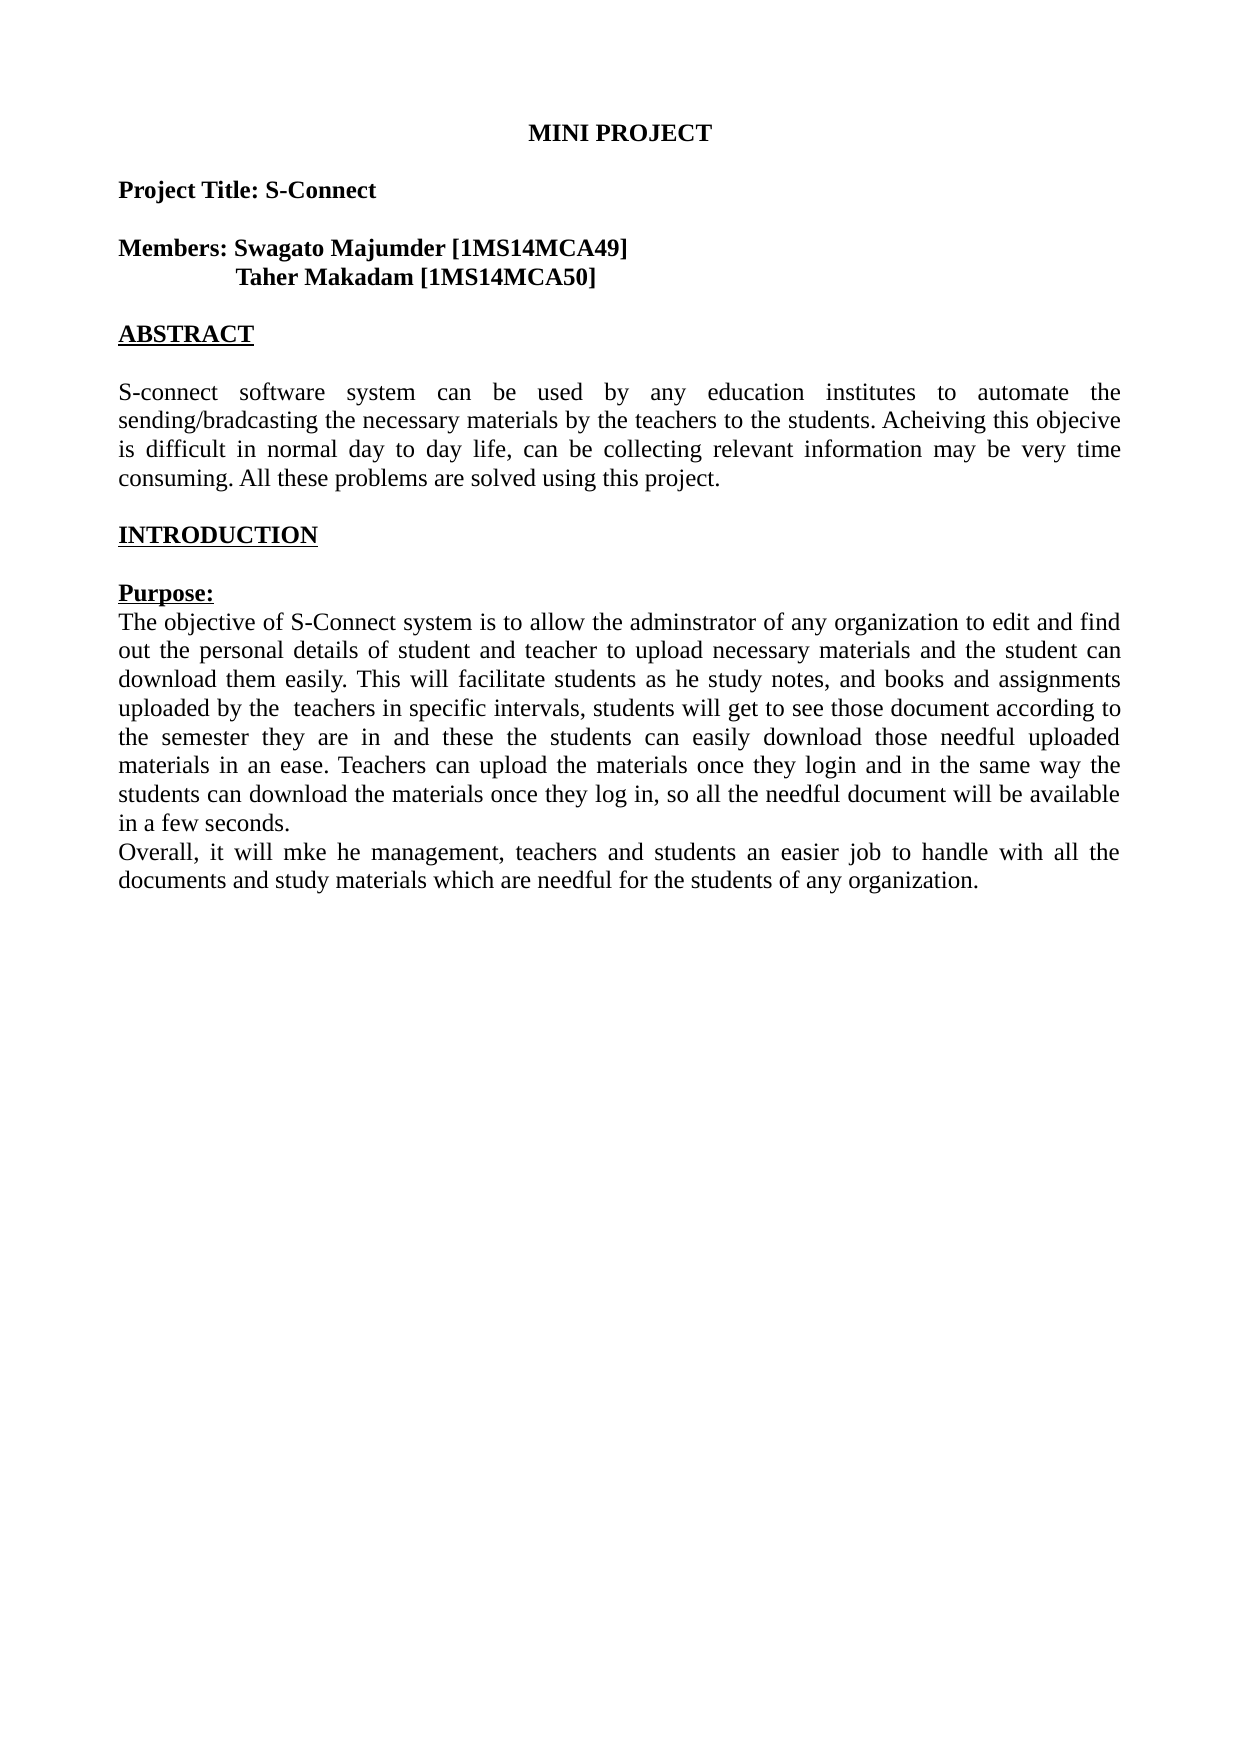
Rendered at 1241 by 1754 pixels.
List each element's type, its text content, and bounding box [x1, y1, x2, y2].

text Members: Swagato Majumder [1MS14MCA49] [118, 233, 1122, 262]
text The objective of S-Connect system is to allow the adminstrator of any organization to edit and find out the personal details of student and teacher to upload necessary materials and the student can download them easily. This will facilitate students as he study notes, and books and assignments uploaded by the teachers in specific intervals, students will get to see those document according to the semester they are in and these the students can easily download those needful uploaded materials in an ease. Teachers can upload the materials once they login and in the same way the students can download the materials once they log in, so all the needful document will be available in a few seconds. [118, 607, 1122, 837]
text MINI PROJECT [118, 118, 1122, 147]
text ABSTRACT [118, 319, 1122, 348]
text Purpose: [118, 578, 1122, 607]
text INTRODUCTION [118, 521, 1122, 549]
text Overall, it will mke he management, teachers and students an easier job to handle with all the documents and study materials which are needful for the students of any organization. [118, 837, 1122, 894]
text Project Title: S-Connect [118, 147, 1122, 204]
text S-connect software system can be used by any education institutes to automate the sending/bradcasting the necessary materials by the teachers to the students. Acheiving this objecive is difficult in normal day to day life, can be collecting relevant information may be very time consuming. All these problems are solved using this project. [118, 377, 1122, 492]
text Taher Makadam [1MS14MCA50] [118, 262, 1122, 291]
